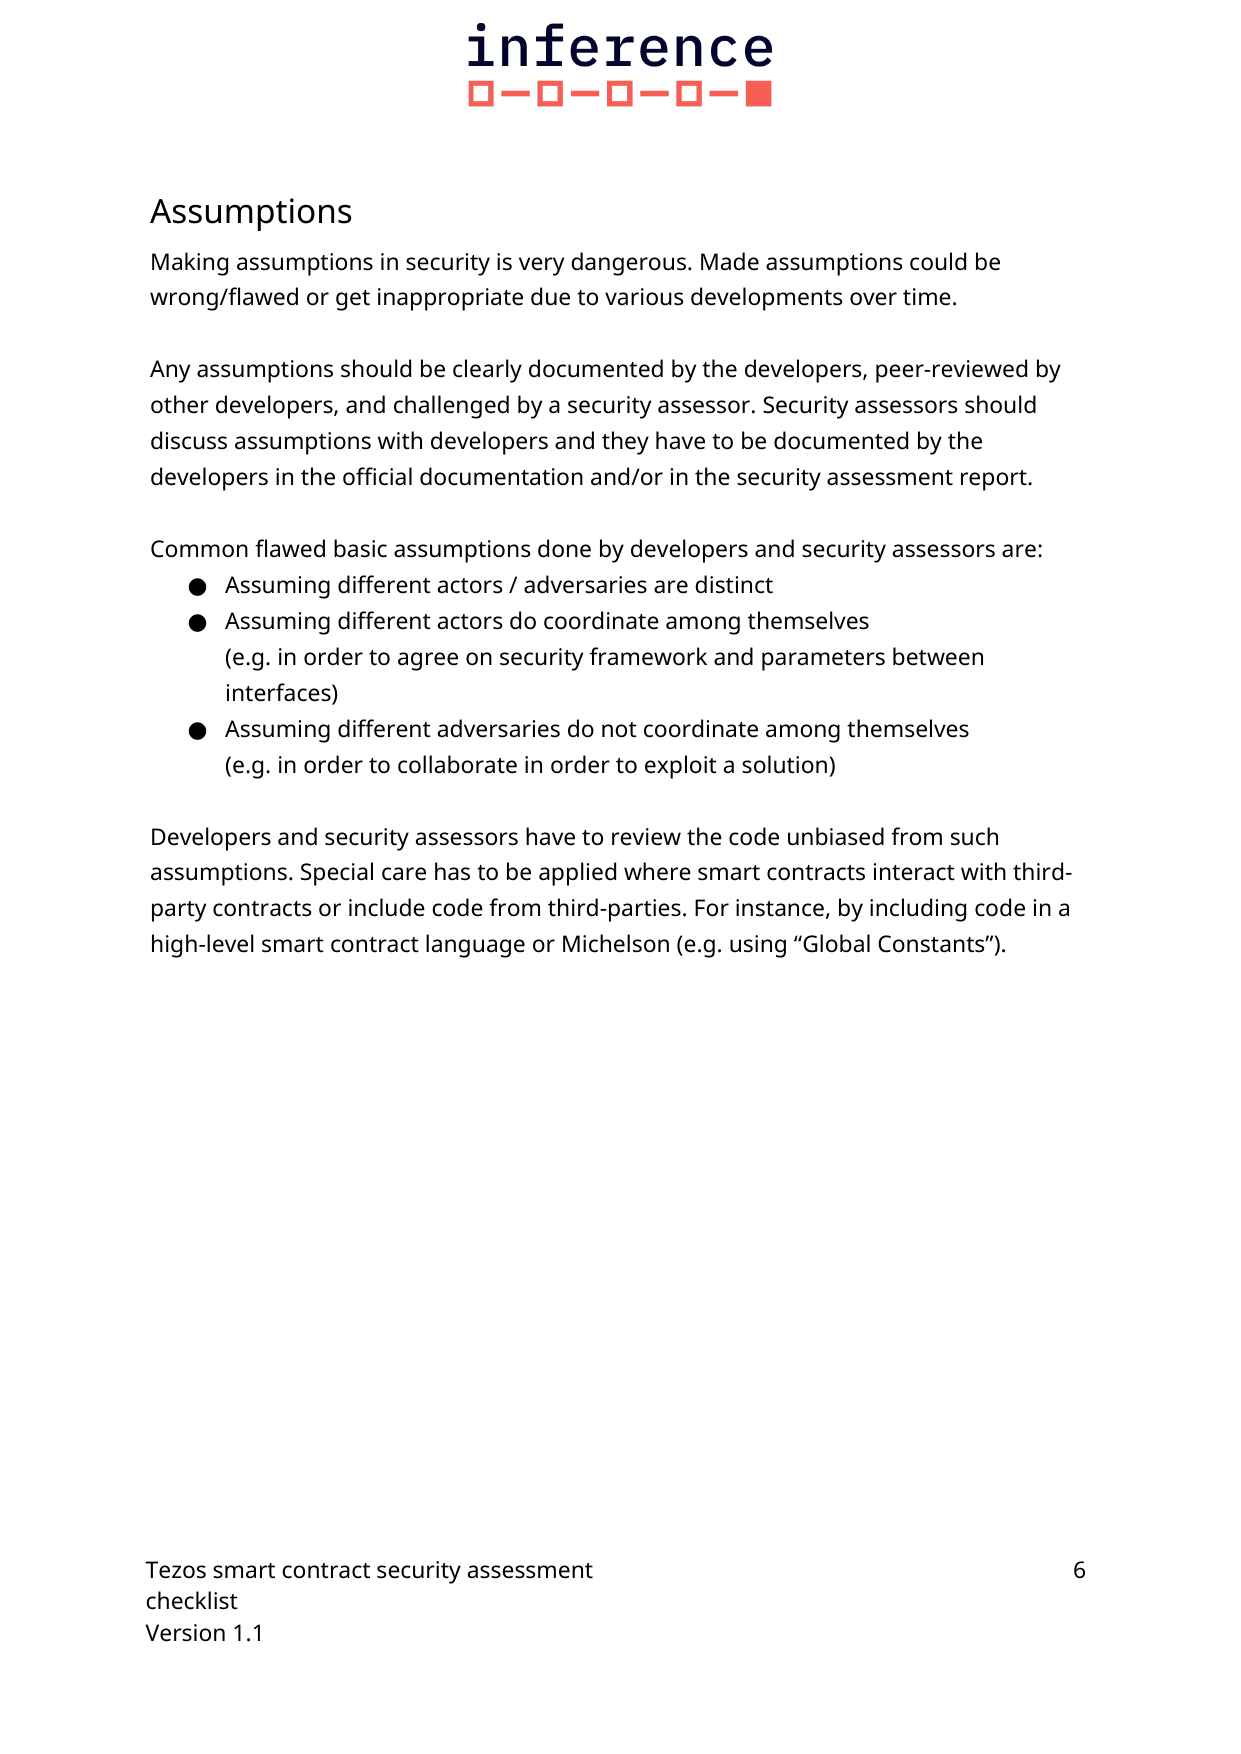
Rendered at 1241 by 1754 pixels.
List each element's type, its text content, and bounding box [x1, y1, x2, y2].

text Making assumptions in security is very dangerous. Made assumptions could be wrong/flawed or get inappropriate due to various developments over time. [150, 245, 1090, 313]
list Assuming different actors do coordinate among themselves (e.g. in order to agree on security framework and parameters between interfaces) [187, 605, 1090, 708]
subtitle Assumptions [150, 187, 1090, 233]
picture [468, 23, 772, 108]
text Common flawed basic assumptions done by developers and security assessors are: [150, 533, 1090, 564]
list Assuming different actors / adversaries are distinct [187, 569, 1090, 600]
text Developers and security assessors have to review the code unbiased from such assumptions. Special care has to be applied where smart contracts interact with third-party contracts or include code from third-parties. For instance, by including code in a high-level smart contract language or Michelson (e.g. using “Global Constants”). [150, 820, 1090, 959]
text Any assumptions should be clearly documented by the developers, peer-reviewed by other developers, and challenged by a security assessor. Security assessors should discuss assumptions with developers and they have to be documented by the developers in the official documentation and/or in the security assessment report. [150, 353, 1090, 492]
list Assuming different adversaries do not coordinate among themselves (e.g. in order to collaborate in order to exploit a solution) [187, 713, 1090, 780]
